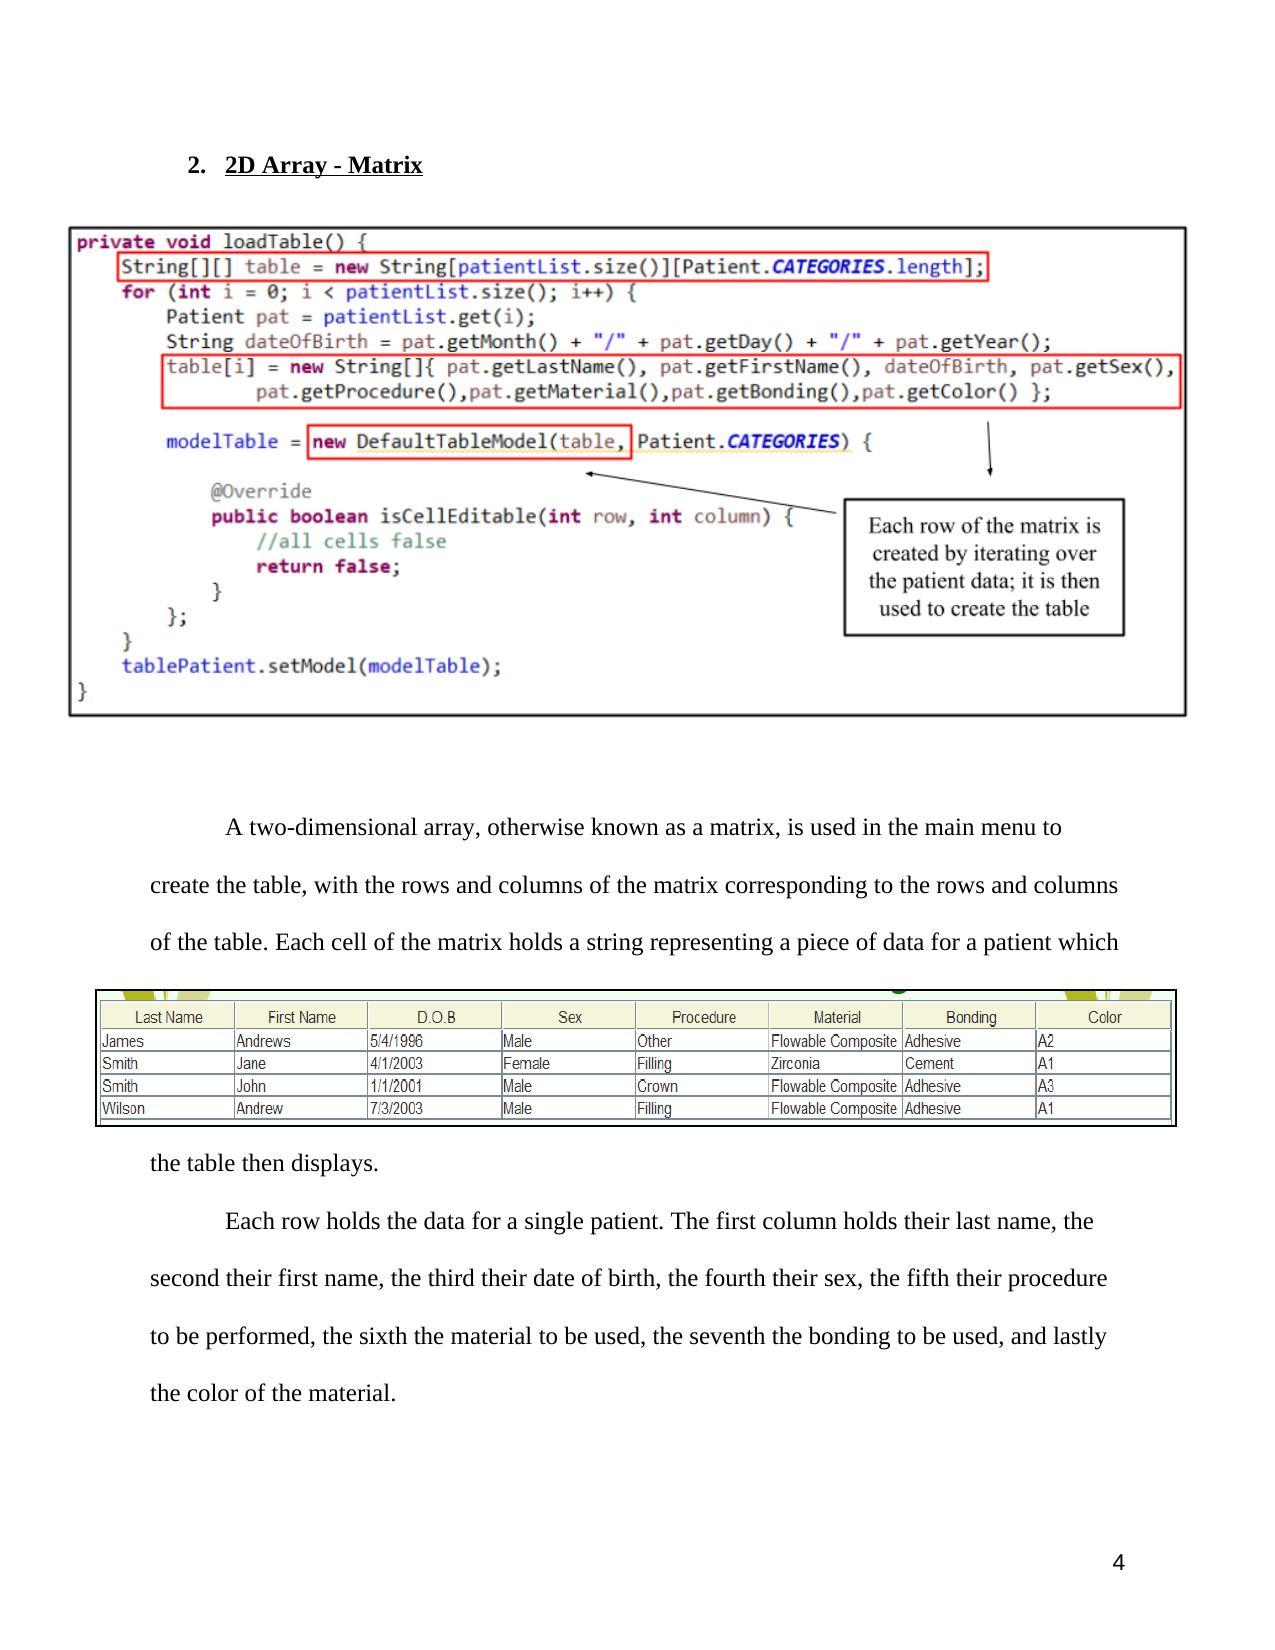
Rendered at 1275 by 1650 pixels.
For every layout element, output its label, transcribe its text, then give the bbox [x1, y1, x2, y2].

picture [97, 991, 1175, 1125]
list 2D Array - Matrix [187, 150, 1125, 179]
text A two-dimensional array, otherwise known as a matrix, is used in the main menu to create the table, with the rows and columns of the matrix corresponding to the rows and columns of the table. Each cell of the matrix holds a string representing a piece of data for a patient which [150, 736, 1125, 989]
picture [52, 211, 1222, 736]
text the table then displays. [150, 1127, 1125, 1177]
text Each row holds the data for a single patient. The first column holds their last name, the second their first name, the third their date of birth, the fourth their sex, the fifth their procedure to be performed, the sixth the material to be used, the seventh the bonding to be used, and lastly the color of the material. [150, 1206, 1125, 1407]
